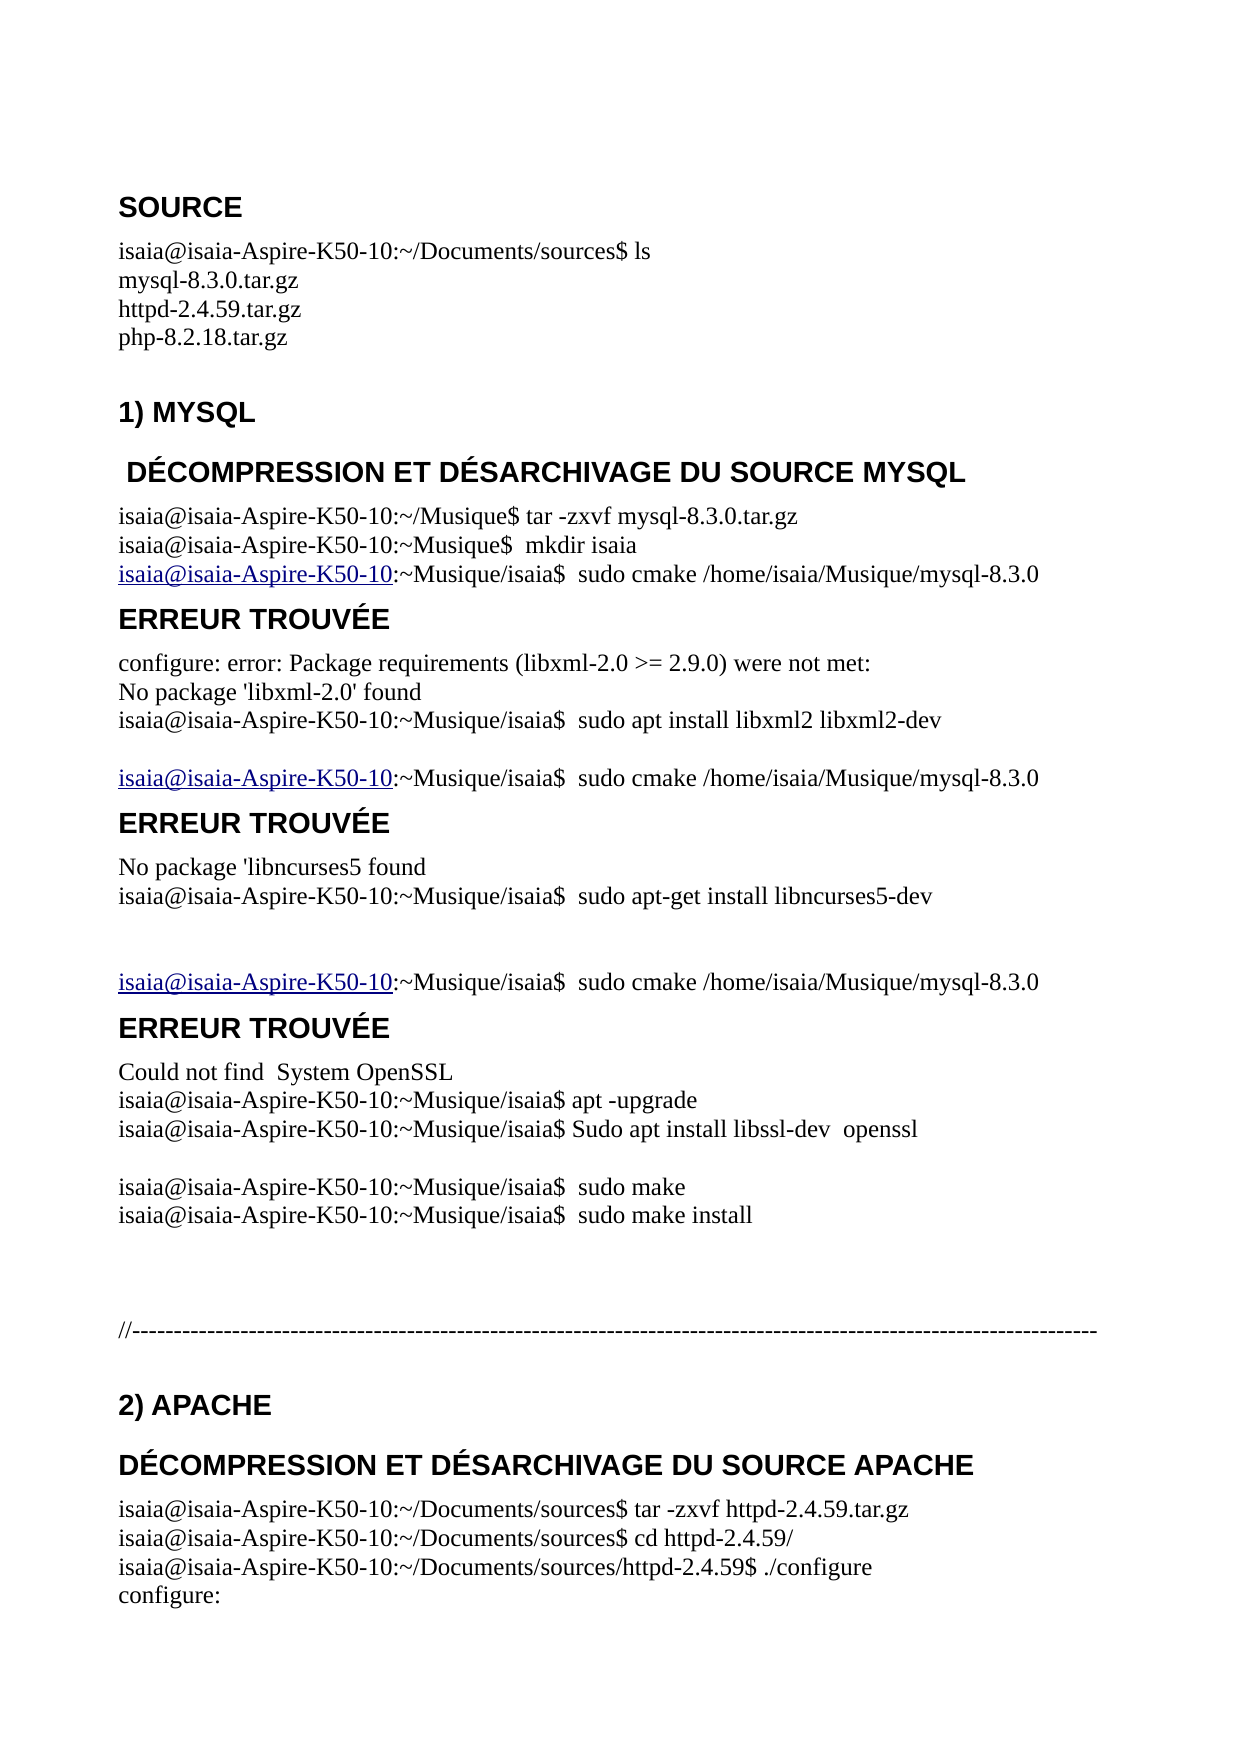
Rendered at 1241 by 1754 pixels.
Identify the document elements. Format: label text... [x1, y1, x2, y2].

subtitle 2) APACHE [118, 1388, 1122, 1421]
text isaia@isaia-Aspire-K50-10:~/Documents/sources$ cd httpd-2.4.59/ [118, 1523, 1122, 1552]
text isaia@isaia-Aspire-K50-10:~Musique/isaia$ sudo make install [118, 1201, 1122, 1229]
text isaia@isaia-Aspire-K50-10:~Musique/isaia$ sudo make [118, 1172, 1122, 1201]
subtitle 1) MYSQL [118, 394, 1122, 428]
subtitle ERREUR TROUVÉE [118, 1011, 1122, 1044]
subtitle ERREUR TROUVÉE [118, 602, 1122, 636]
text configure: [118, 1581, 1122, 1609]
text configure: error: Package requirements (libxml-2.0 >= 2.9.0) were not met: [118, 648, 1122, 677]
text isaia@isaia-Aspire-K50-10:~/Documents/sources$ ls [118, 236, 1122, 265]
subtitle SOURCE [118, 190, 1122, 224]
text Could not find System OpenSSL [118, 1057, 1122, 1086]
text No package 'libncurses5 found [118, 852, 1122, 881]
text isaia@isaia-Aspire-K50-10:~Musique/isaia$ sudo cmake /home/isaia/Musique/mysql-8.3.0 [118, 763, 1122, 792]
subtitle ERREUR TROUVÉE [118, 806, 1122, 840]
text //-------------------------------------------------------------------------------------------------------------------- [118, 1316, 1122, 1344]
text isaia@isaia-Aspire-K50-10:~Musique/isaia$ apt -upgrade [118, 1086, 1122, 1114]
text mysql-8.3.0.tar.gz [118, 265, 1122, 294]
text isaia@isaia-Aspire-K50-10:~Musique/isaia$ sudo cmake /home/isaia/Musique/mysql-8.3.0 [118, 559, 1122, 587]
text isaia@isaia-Aspire-K50-10:~Musique/isaia$ sudo cmake /home/isaia/Musique/mysql-8.3.0 [118, 967, 1122, 996]
subtitle DÉCOMPRESSION ET DÉSARCHIVAGE DU SOURCE MYSQL [118, 455, 1122, 489]
text isaia@isaia-Aspire-K50-10:~Musique/isaia$ sudo apt-get install libncurses5-dev [118, 881, 1122, 910]
text httpd-2.4.59.tar.gz [118, 294, 1122, 322]
text isaia@isaia-Aspire-K50-10:~/Musique$ tar -zxvf mysql-8.3.0.tar.gz [118, 501, 1122, 530]
text php-8.2.18.tar.gz [118, 322, 1122, 351]
text isaia@isaia-Aspire-K50-10:~/Documents/sources$ tar -zxvf httpd-2.4.59.tar.gz [118, 1494, 1122, 1523]
text No package 'libxml-2.0' found [118, 677, 1122, 706]
text isaia@isaia-Aspire-K50-10:~/Documents/sources/httpd-2.4.59$ ./configure [118, 1552, 1122, 1581]
text isaia@isaia-Aspire-K50-10:~Musique$ mkdir isaia [118, 530, 1122, 559]
text isaia@isaia-Aspire-K50-10:~Musique/isaia$ Sudo apt install libssl-dev openssl [118, 1114, 1122, 1143]
subtitle DÉCOMPRESSION ET DÉSARCHIVAGE DU SOURCE APACHE [118, 1448, 1122, 1482]
text isaia@isaia-Aspire-K50-10:~Musique/isaia$ sudo apt install libxml2 libxml2-dev [118, 706, 1122, 734]
